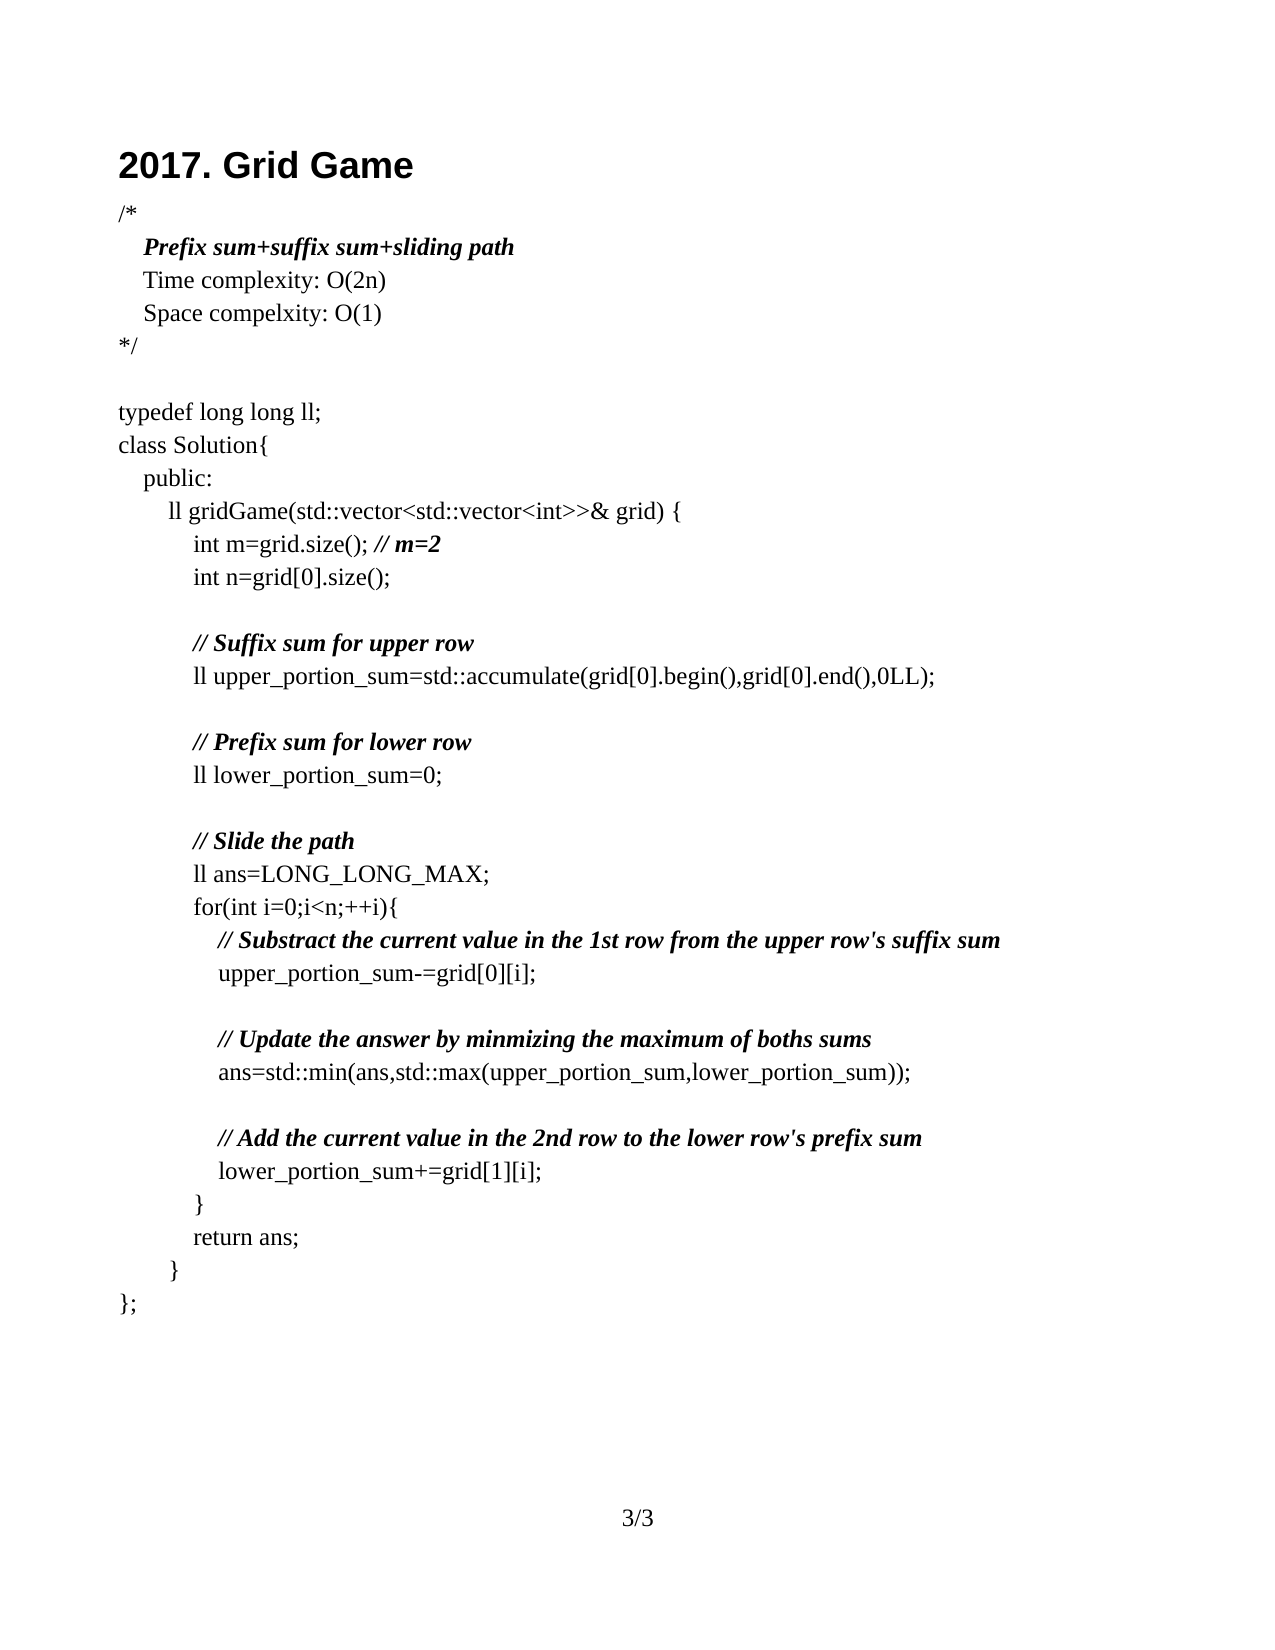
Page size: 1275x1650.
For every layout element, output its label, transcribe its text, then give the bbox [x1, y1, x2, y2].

text }; [118, 1288, 1157, 1317]
text typedef long long ll; [118, 397, 1157, 426]
text int m=grid.size(); // m=2 [118, 529, 1157, 558]
text */ [118, 331, 1157, 359]
text Space compelxity: O(1) [118, 298, 1157, 327]
text lower_portion_sum+=grid[1][i]; [118, 1156, 1157, 1185]
text return ans; [118, 1222, 1157, 1251]
subtitle 2017. Grid Game [118, 143, 1157, 186]
text // Suffix sum for upper row [118, 628, 1157, 657]
text ans=std::min(ans,std::max(upper_portion_sum,lower_portion_sum)); [118, 1057, 1157, 1086]
text public: [118, 463, 1157, 492]
text } [118, 1189, 1157, 1218]
text Prefix sum+suffix sum+sliding path [118, 232, 1157, 261]
text int n=grid[0].size(); [118, 562, 1157, 591]
text ll upper_portion_sum=std::accumulate(grid[0].begin(),grid[0].end(),0LL); [118, 661, 1157, 690]
text // Slide the path [118, 826, 1157, 855]
text class Solution{ [118, 430, 1157, 459]
text ll lower_portion_sum=0; [118, 760, 1157, 789]
text upper_portion_sum-=grid[0][i]; [118, 958, 1157, 987]
text } [118, 1255, 1157, 1284]
text // Add the current value in the 2nd row to the lower row's prefix sum [118, 1123, 1157, 1152]
text ll ans=LONG_LONG_MAX; [118, 859, 1157, 888]
text // Update the answer by minmizing the maximum of boths sums [118, 1024, 1157, 1053]
text for(int i=0;i<n;++i){ [118, 892, 1157, 921]
text /* [118, 199, 1157, 227]
text ll gridGame(std::vector<std::vector<int>>& grid) { [118, 496, 1157, 525]
text // Prefix sum for lower row [118, 727, 1157, 756]
text // Substract the current value in the 1st row from the upper row's suffix sum [118, 925, 1157, 954]
text Time complexity: O(2n) [118, 265, 1157, 293]
